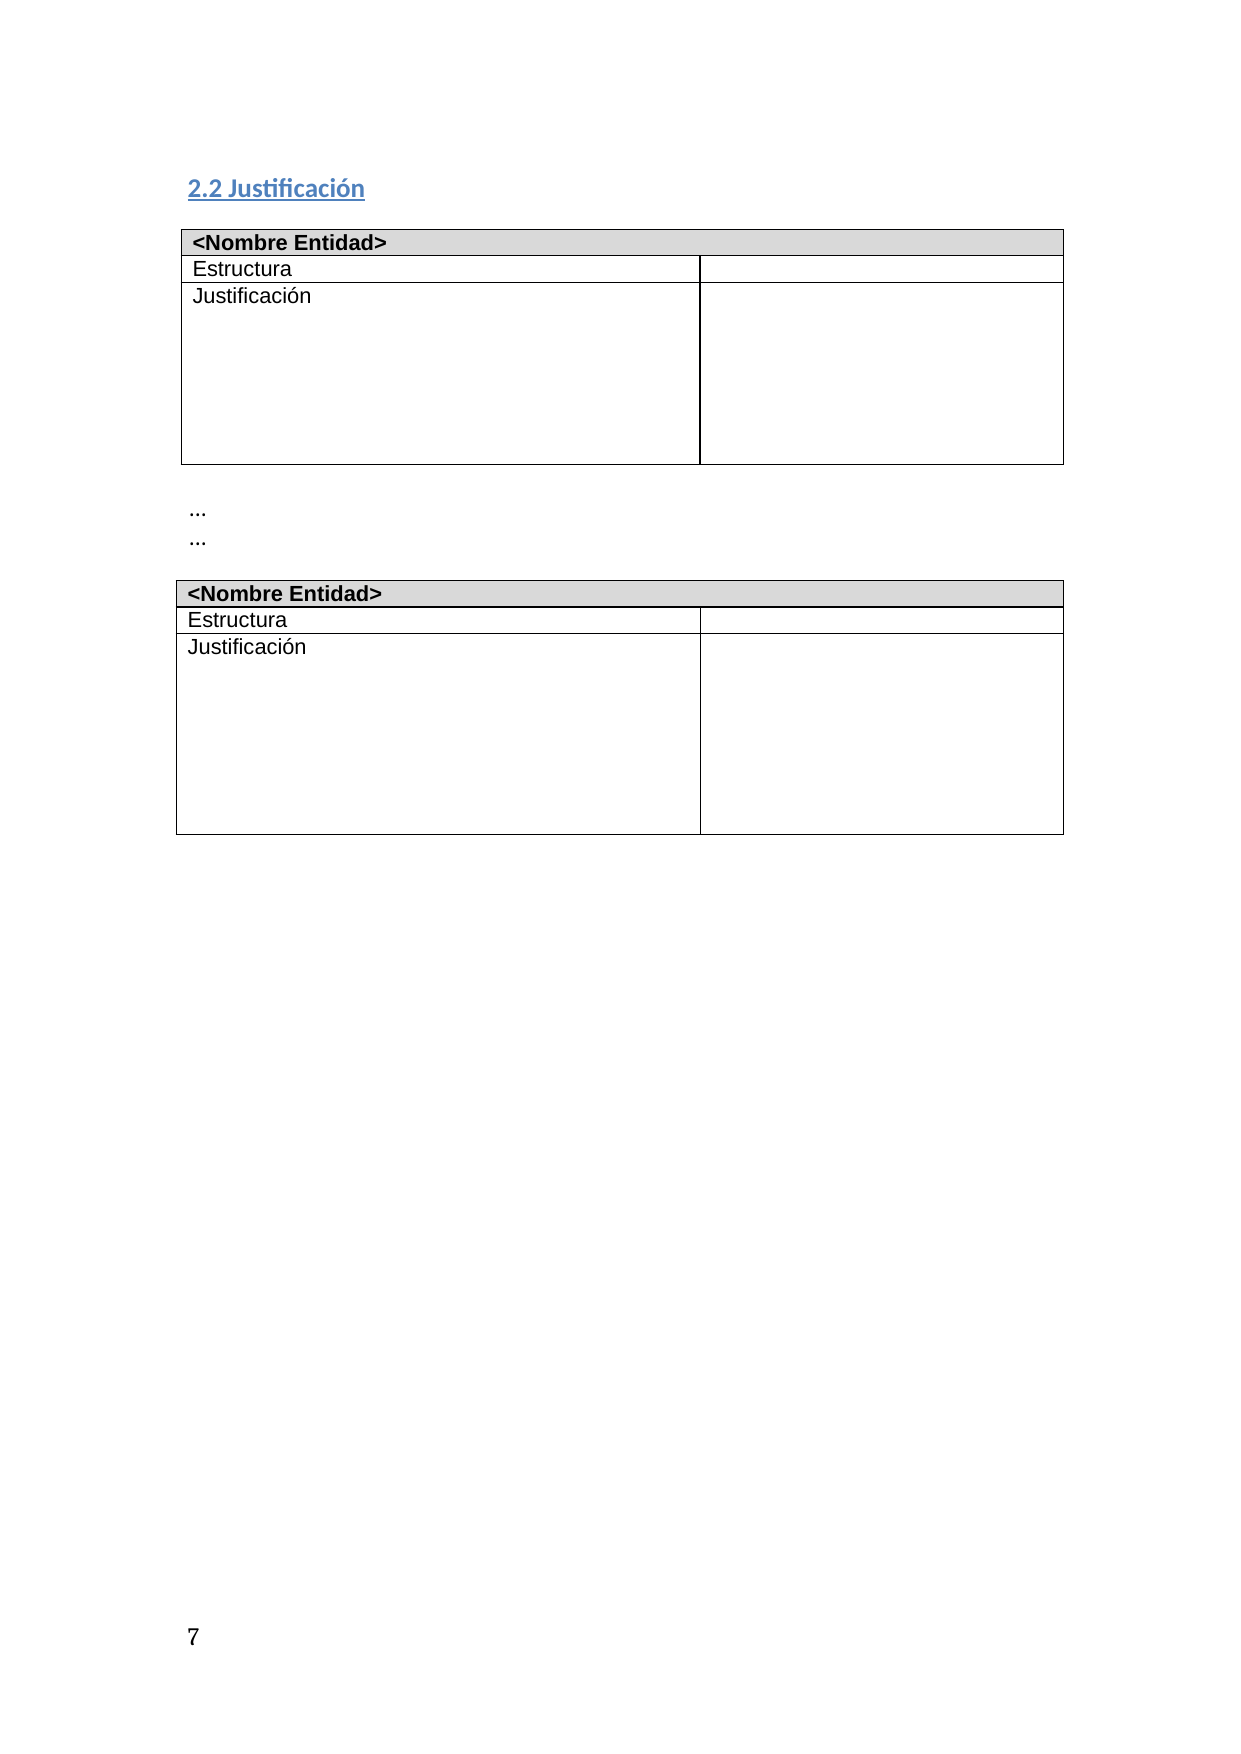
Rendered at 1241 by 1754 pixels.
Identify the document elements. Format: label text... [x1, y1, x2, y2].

text … [187, 523, 1053, 551]
table_cell [701, 608, 1063, 633]
table_cell [701, 634, 1063, 834]
subtitle 2.2 Justificación [187, 171, 1053, 204]
table_cell Justificación [182, 283, 699, 464]
table_cell Estructura [177, 608, 700, 633]
table_cell [701, 256, 1063, 282]
table_cell Justificación [177, 634, 700, 834]
text … [187, 494, 1053, 523]
table_cell [701, 283, 1063, 464]
table_header <Nombre Entidad> [177, 581, 1063, 606]
table_cell Estructura [182, 256, 699, 282]
table_header <Nombre Entidad> [182, 230, 1063, 255]
